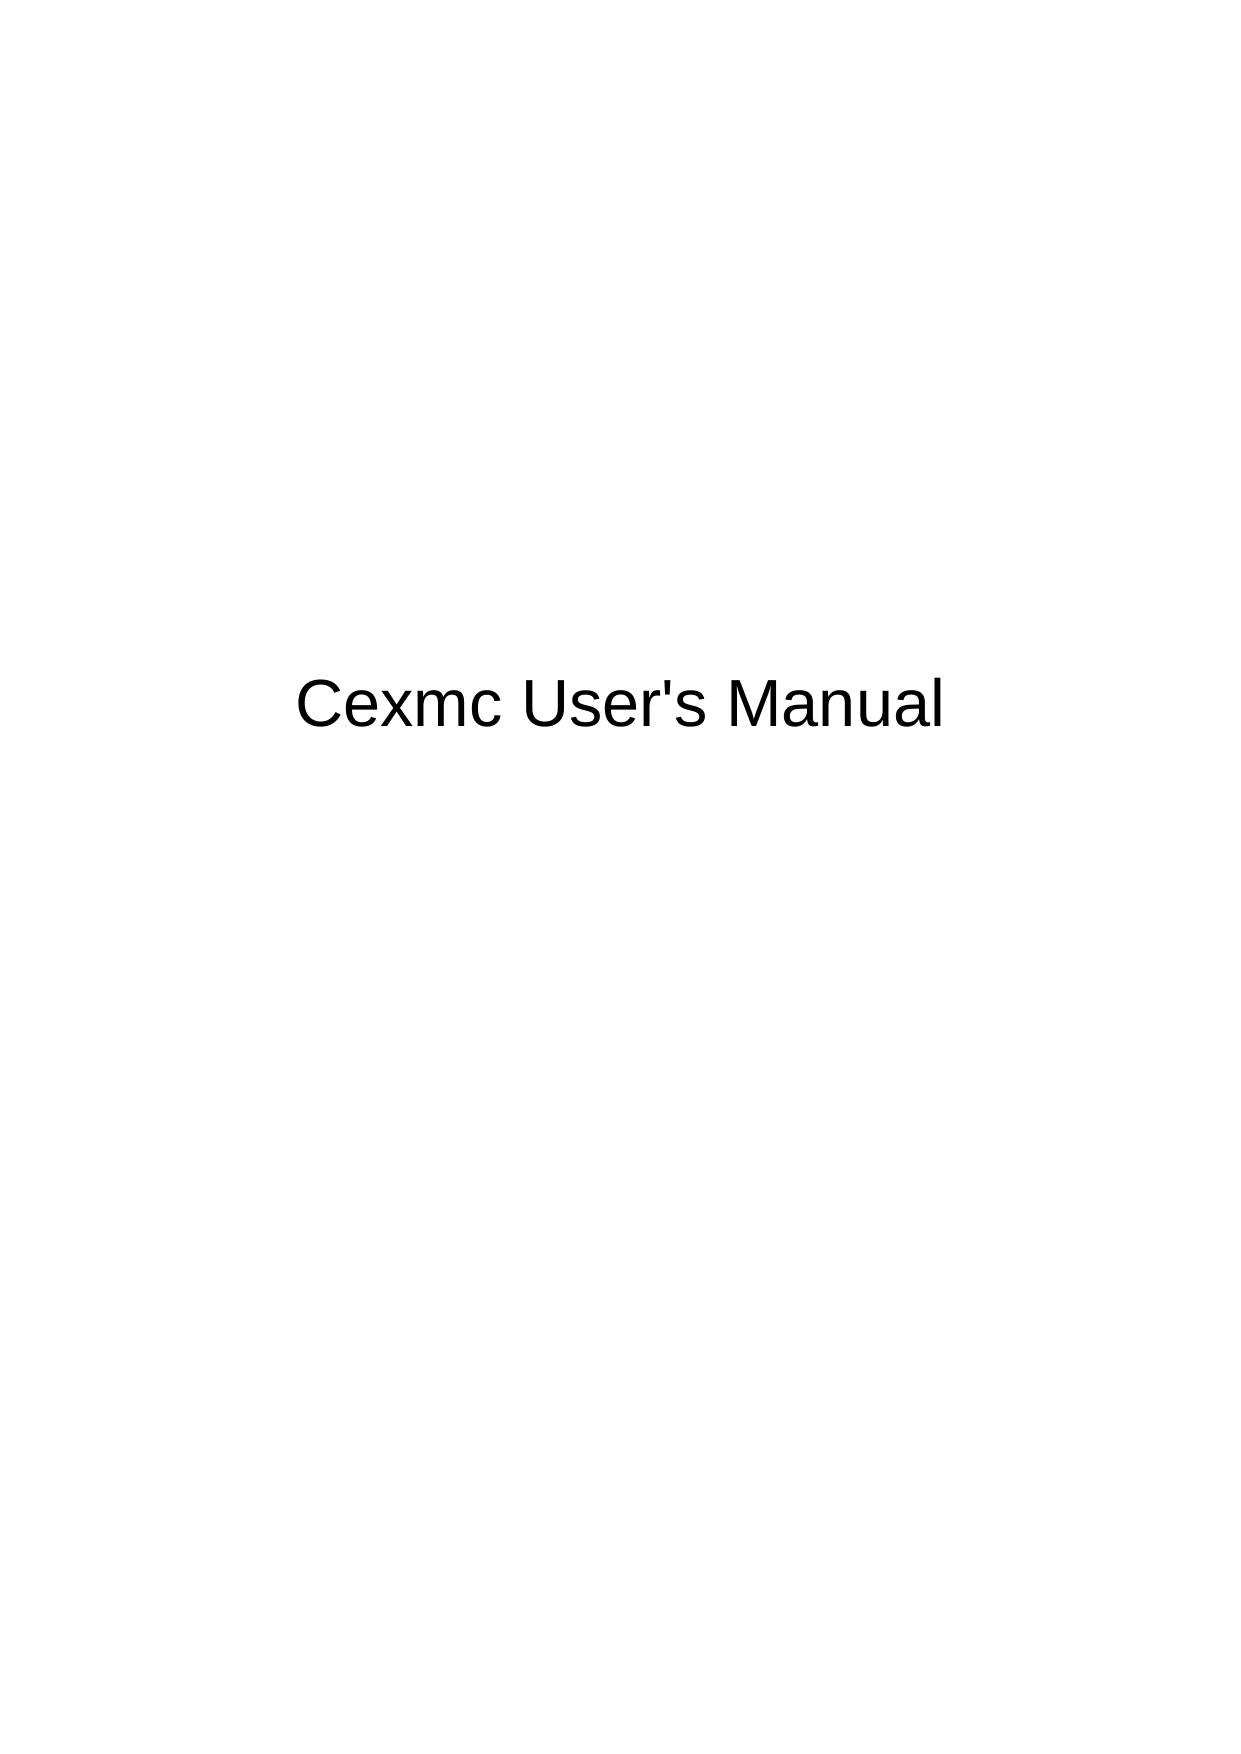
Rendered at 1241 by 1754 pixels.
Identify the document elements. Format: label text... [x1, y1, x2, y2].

text Cexmc User's Manual [118, 664, 1122, 741]
